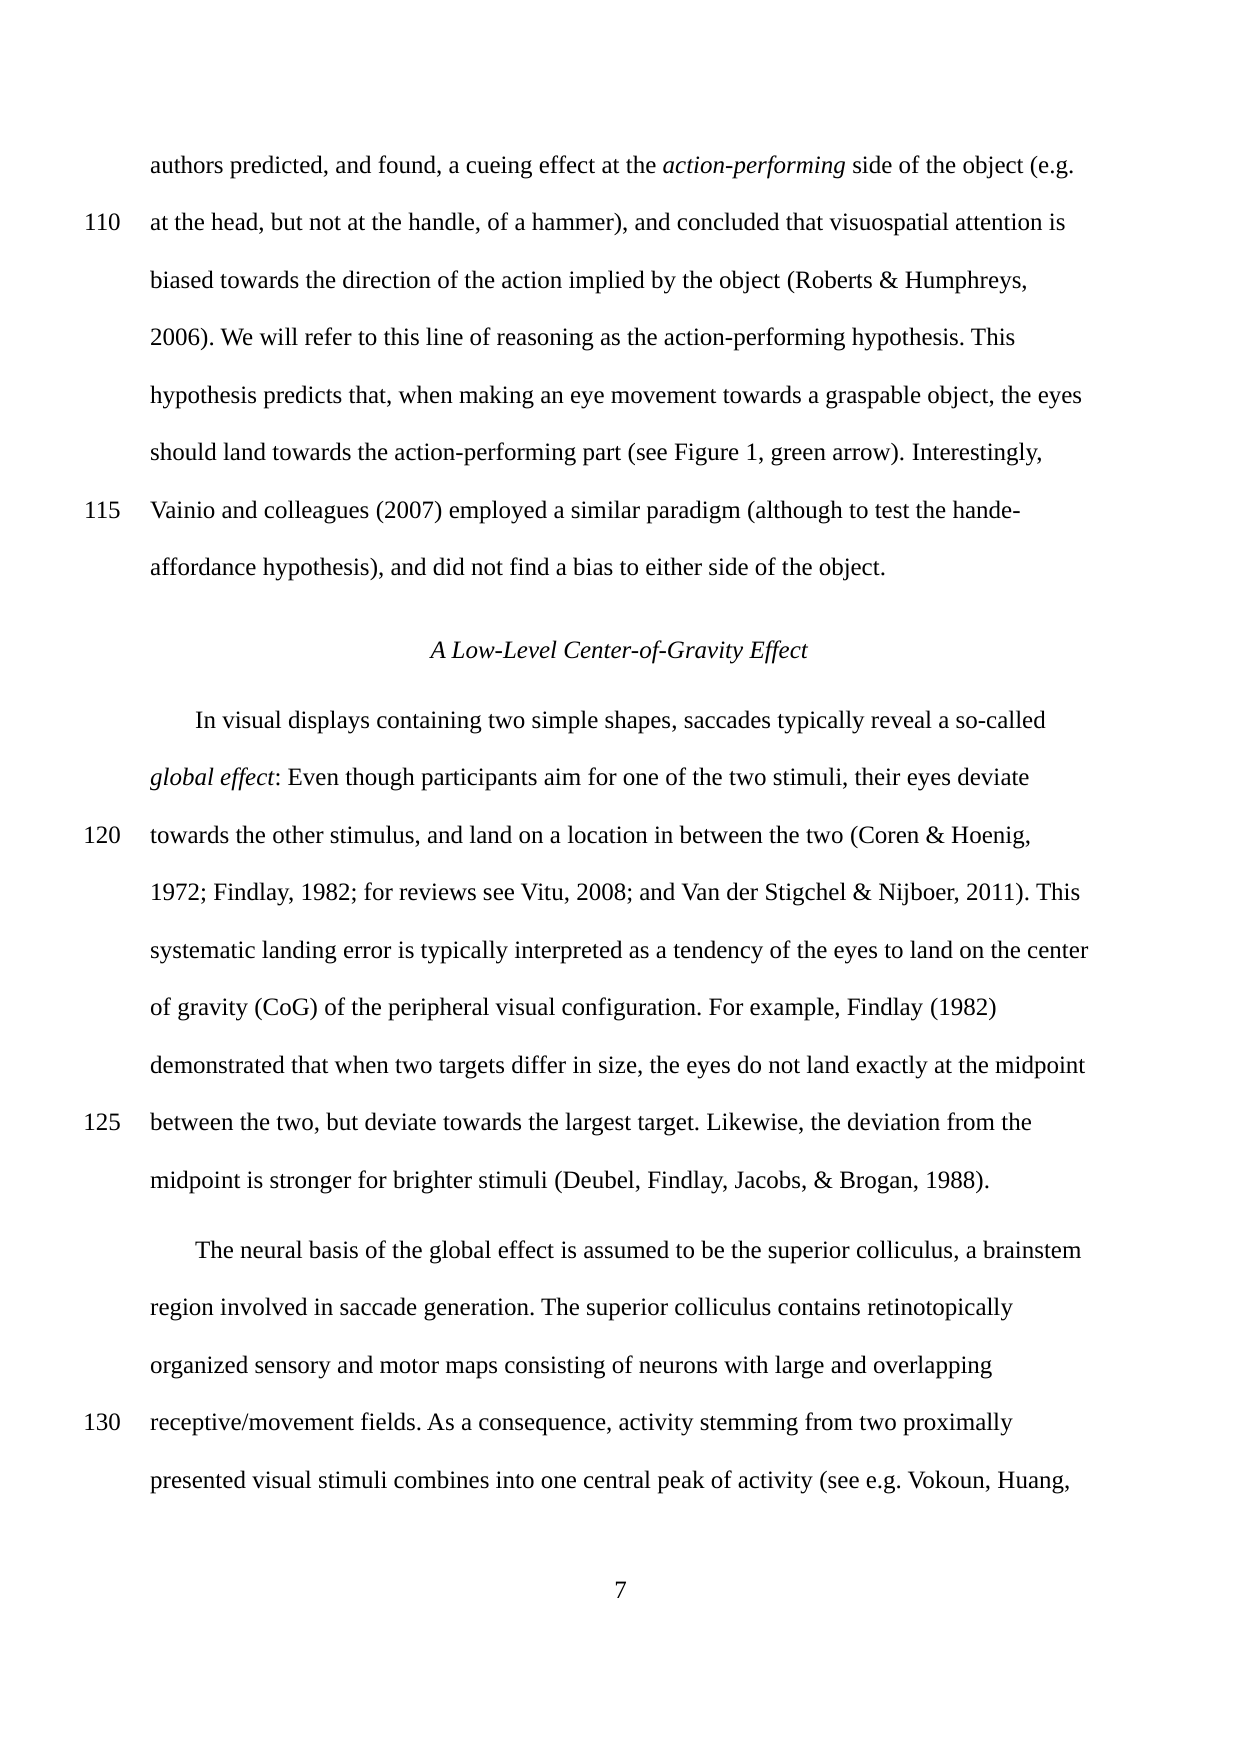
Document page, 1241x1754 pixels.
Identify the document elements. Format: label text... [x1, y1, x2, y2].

subtitle A Low-Level Center-of-Gravity Effect [150, 635, 1091, 664]
text authors predicted, and found, a cueing effect at the action-performing side of the object (e.g. at the head, but not at the handle, of a hammer), and concluded that visuospatial attention is biased towards the direction of the action implied by the object (Roberts & Humphreys, 2006). We will refer to this line of reasoning as the action-performing hypothesis. This hypothesis predicts that, when making an eye movement towards a graspable object, the eyes should land towards the action-performing part (see Figure 1, green arrow). Interestingly, Vainio and colleagues (2007) employed a similar paradigm (although to test the hande-affordance hypothesis), and did not find a bias to either side of the object. [150, 150, 1091, 581]
text The neural basis of the global effect is assumed to be the superior colliculus, a brainstem region involved in saccade generation. The superior colliculus contains retinotopically organized sensory and motor maps consisting of neurons with large and overlapping receptive/movement fields. As a consequence, activity stemming from two proximally presented visual stimuli combines into one central peak of activity (see e.g. Vokoun, Huang, [150, 1235, 1091, 1494]
text In visual displays containing two simple shapes, saccades typically reveal a so-called global effect: Even though participants aim for one of the two stimuli, their eyes deviate towards the other stimulus, and land on a location in between the two (Coren & Hoenig, 1972; Findlay, 1982; for reviews see Vitu, 2008; and Van der Stigchel & Nijboer, 2011). This systematic landing error is typically interpreted as a tendency of the eyes to land on the center of gravity (CoG) of the peripheral visual configuration. For example, Findlay (1982) demonstrated that when two targets differ in size, the eyes do not land exactly at the midpoint between the two, but deviate towards the largest target. Likewise, the deviation from the midpoint is stronger for brighter stimuli (Deubel, Findlay, Jacobs, & Brogan, 1988). [150, 705, 1091, 1194]
